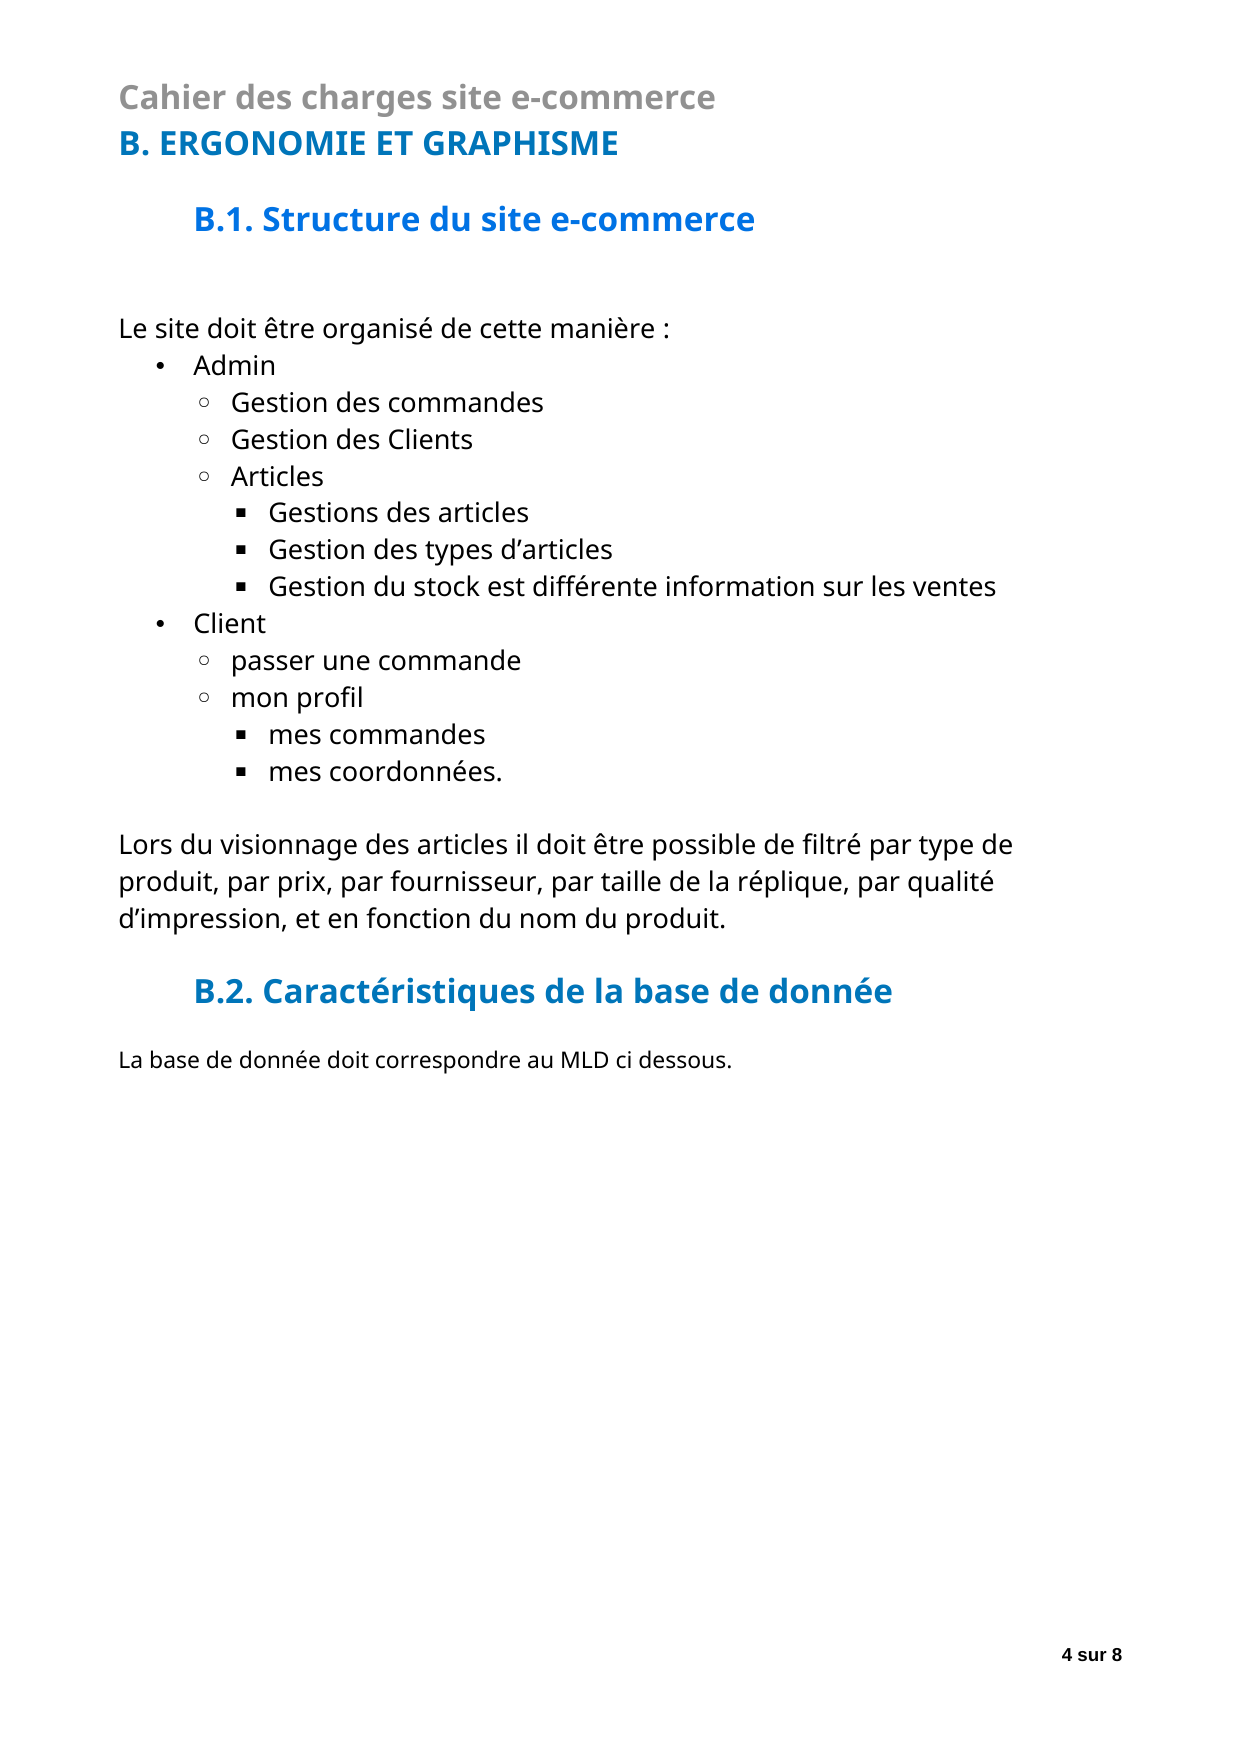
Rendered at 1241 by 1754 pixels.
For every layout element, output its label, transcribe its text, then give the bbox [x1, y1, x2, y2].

list passer une commande [193, 641, 1122, 678]
list Admin [156, 346, 1122, 383]
list Gestions des articles [231, 494, 1122, 531]
subtitle B. ERGONOMIE ET GRAPHISME [118, 119, 1122, 165]
list mon profil [193, 678, 1122, 715]
text La base de donnée doit correspondre au MLD ci dessous. [118, 1044, 1122, 1076]
list Gestion des Clients [193, 420, 1122, 457]
subtitle B.1. Structure du site e-commerce [118, 196, 1122, 241]
list Gestion du stock est différente information sur les ventes [231, 568, 1122, 604]
subtitle B.2. Caractéristiques de la base de donnée [118, 968, 1122, 1013]
list Gestion des commandes [193, 383, 1122, 420]
list mes coordonnées. [231, 752, 1122, 789]
list Gestion des types d’articles [231, 531, 1122, 568]
list Articles [193, 457, 1122, 494]
list Client [156, 604, 1122, 641]
text Le site doit être organisé de cette manière : [118, 309, 1122, 346]
list mes commandes [231, 715, 1122, 752]
text Lors du visionnage des articles il doit être possible de filtré par type de produit, par prix, par fournisseur, par taille de la réplique, par qualité d’impression, et en fonction du nom du produit. [118, 826, 1122, 936]
